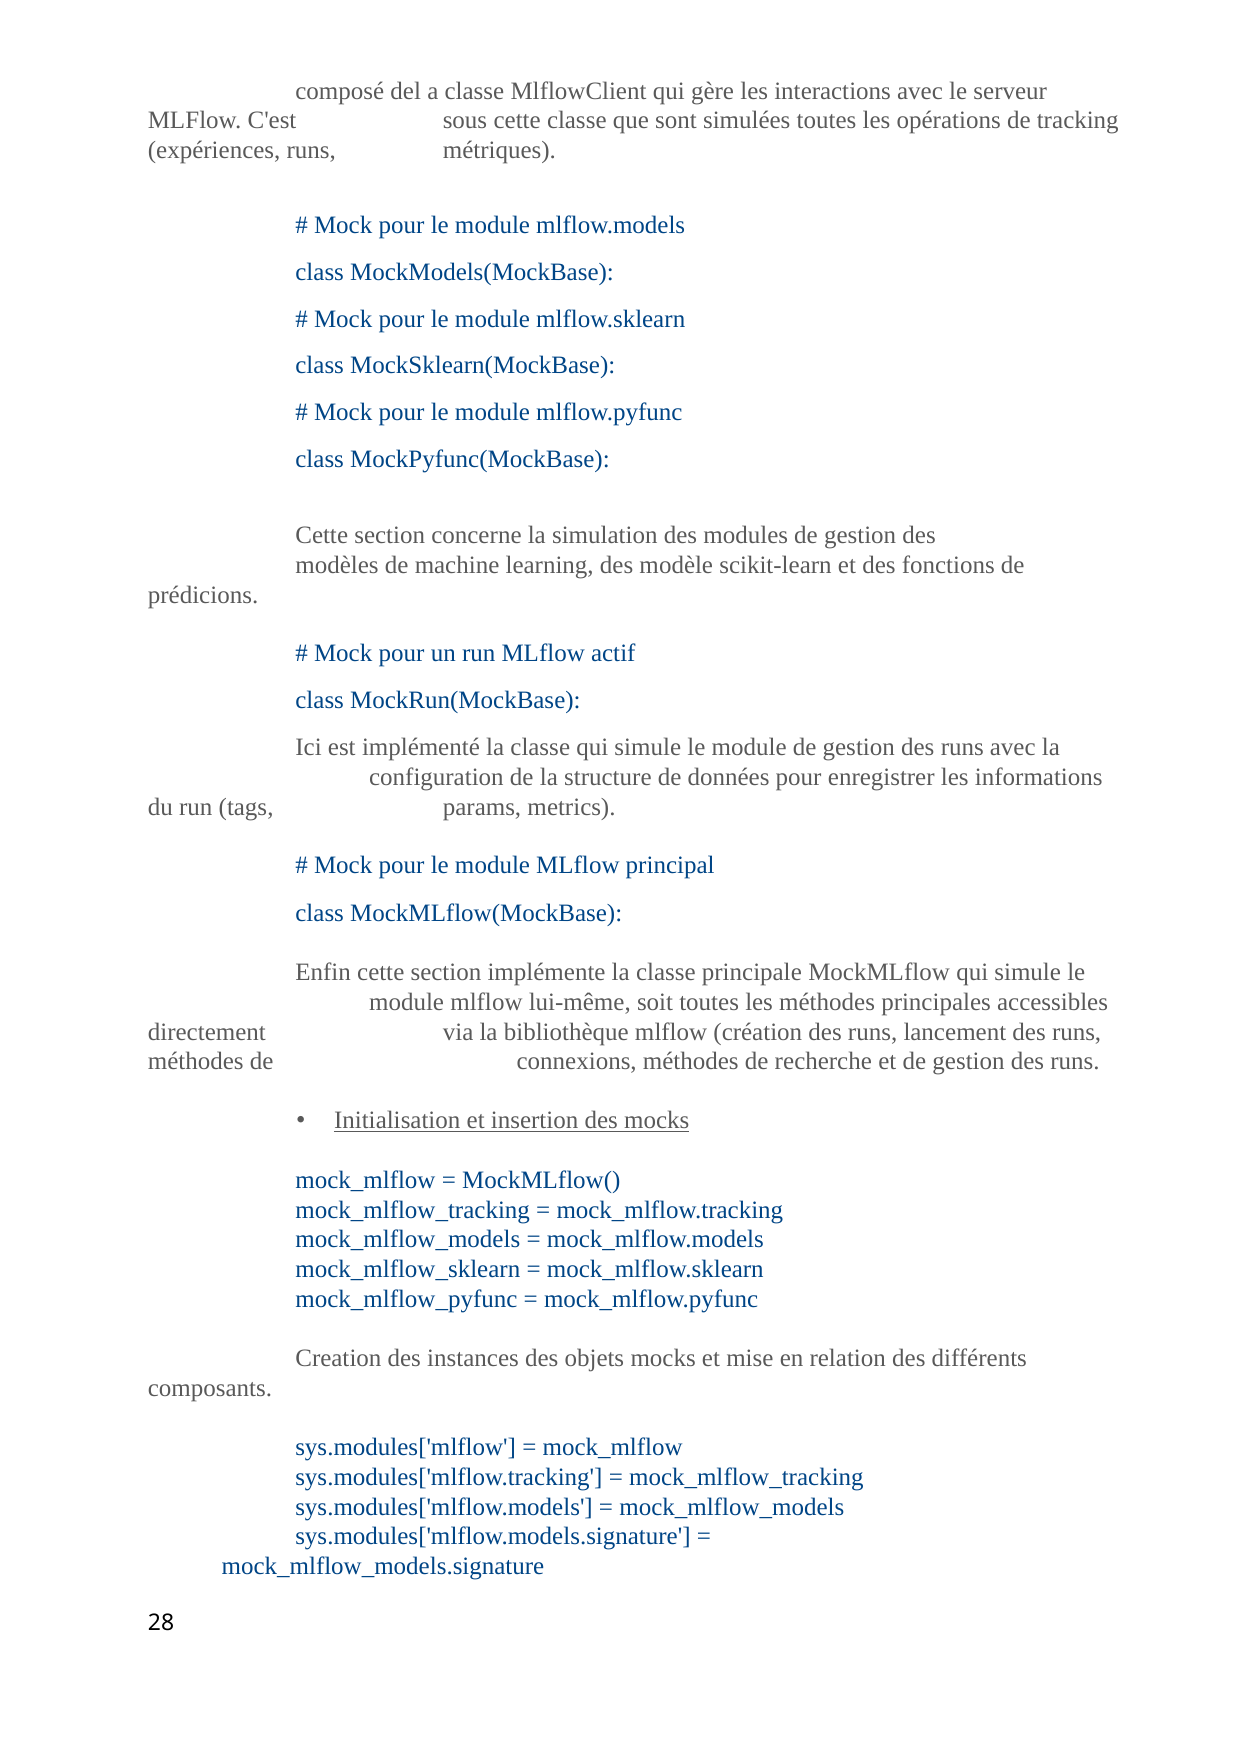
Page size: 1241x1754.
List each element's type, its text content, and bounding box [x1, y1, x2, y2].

text Creation des instances des objets mocks et mise en relation des différents composants. [148, 1342, 1122, 1402]
text class MockPyfunc(MockBase): [148, 443, 1122, 473]
text sys.modules['mlflow.models.signature'] = mock_mlflow_models.signature [148, 1520, 1122, 1580]
text Cette section concerne la simulation des modules de gestion des modèles de machine learning, des modèle scikit-learn et des fonctions de prédicions. [148, 520, 1122, 609]
list Initialisation et insertion des mocks [296, 1105, 1122, 1134]
text mock_mlflow = MockMLflow() [148, 1164, 1122, 1194]
text # Mock pour le module mlflow.sklearn [148, 304, 1122, 332]
text # Mock pour le module mlflow.models [148, 211, 1122, 239]
text # Mock pour le module MLflow principal [148, 850, 1122, 879]
text sys.modules['mlflow'] = mock_mlflow [148, 1431, 1122, 1461]
text class MockMLflow(MockBase): [148, 897, 1122, 927]
text composé del a classe MlflowClient qui gère les interactions avec le serveur MLFlow. C'est sous cette classe que sont simulées toutes les opérations de tracking (expériences, runs, métriques). [148, 75, 1122, 164]
text sys.modules['mlflow.tracking'] = mock_mlflow_tracking [148, 1461, 1122, 1491]
text class MockRun(MockBase): [148, 685, 1122, 714]
text mock_mlflow_sklearn = mock_mlflow.sklearn [148, 1253, 1122, 1283]
text Ici est implémenté la classe qui simule le module de gestion des runs avec la configuration de la structure de données pour enregistrer les informations du run (tags, params, metrics). [148, 732, 1122, 821]
text # Mock pour le module mlflow.pyfunc [148, 397, 1122, 426]
text mock_mlflow_models = mock_mlflow.models [148, 1223, 1122, 1253]
text Enfin cette section implémente la classe principale MockMLflow qui simule le module mlflow lui-même, soit toutes les méthodes principales accessibles directement via la bibliothèque mlflow (création des runs, lancement des runs, méthodes de connexions, méthodes de recherche et de gestion des runs. [148, 956, 1122, 1075]
text mock_mlflow_pyfunc = mock_mlflow.pyfunc [148, 1283, 1122, 1312]
text sys.modules['mlflow.models'] = mock_mlflow_models [148, 1491, 1122, 1520]
text class MockModels(MockBase): [148, 257, 1122, 286]
text # Mock pour un run MLflow actif [148, 638, 1122, 667]
text class MockSklearn(MockBase): [148, 350, 1122, 379]
text mock_mlflow_tracking = mock_mlflow.tracking [148, 1194, 1122, 1223]
